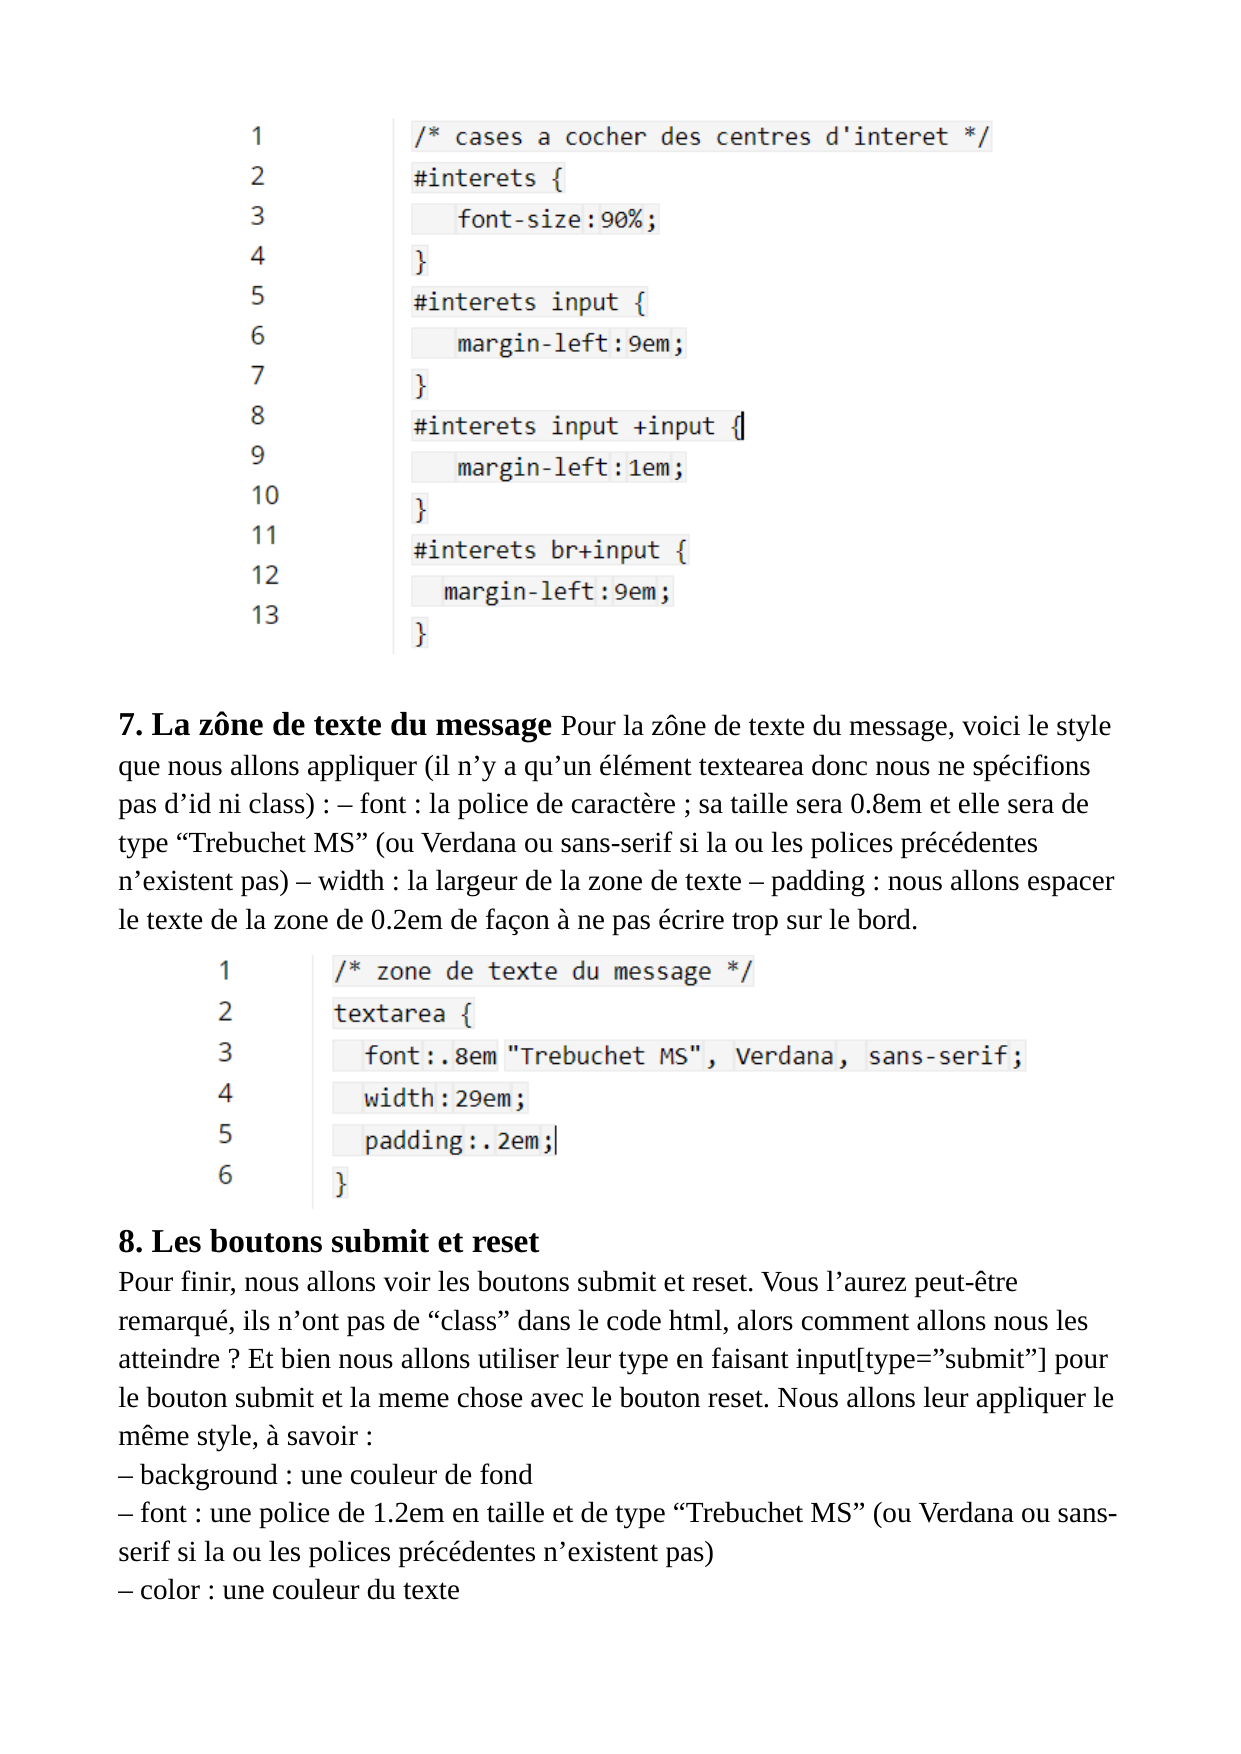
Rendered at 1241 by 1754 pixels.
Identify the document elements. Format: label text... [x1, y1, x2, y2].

text 8. Les boutons submit et reset Pour finir, nous allons voir les boutons submit et reset. Vous l’aurez peut-être remarqué, ils n’ont pas de “class” dans le code html, alors comment allons nous les atteindre ? Et bien nous allons utiliser leur type en faisant input[type=”submit”] pour le bouton submit et la meme chose avec le bouton reset. Nous allons leur appliquer le même style, à savoir : – background : une couleur de fond – font : une police de 1.2em en taille et de type “Trebuchet MS” (ou Verdana ou sans-serif si la ou les polices précédentes n’existent pas) – color : une couleur du texte [118, 1221, 1122, 1606]
picture [206, 955, 1034, 1209]
text 7. La zône de texte du message Pour la zône de texte du message, voici le style que nous allons appliquer (il n’y a qu’un élément textearea donc nous ne spécifions pas d’id ni class) : – font : la police de caractère ; sa taille sera 0.8em et elle sera de type “Trebuchet MS” (ou Verdana ou sans-serif si la ou les polices précédentes n’existent pas) – width : la largeur de la zone de texte – padding : nous allons espacer le texte de la zone de 0.2em de façon à ne pas écrire trop sur le bord. [118, 704, 1122, 936]
picture [243, 118, 997, 654]
